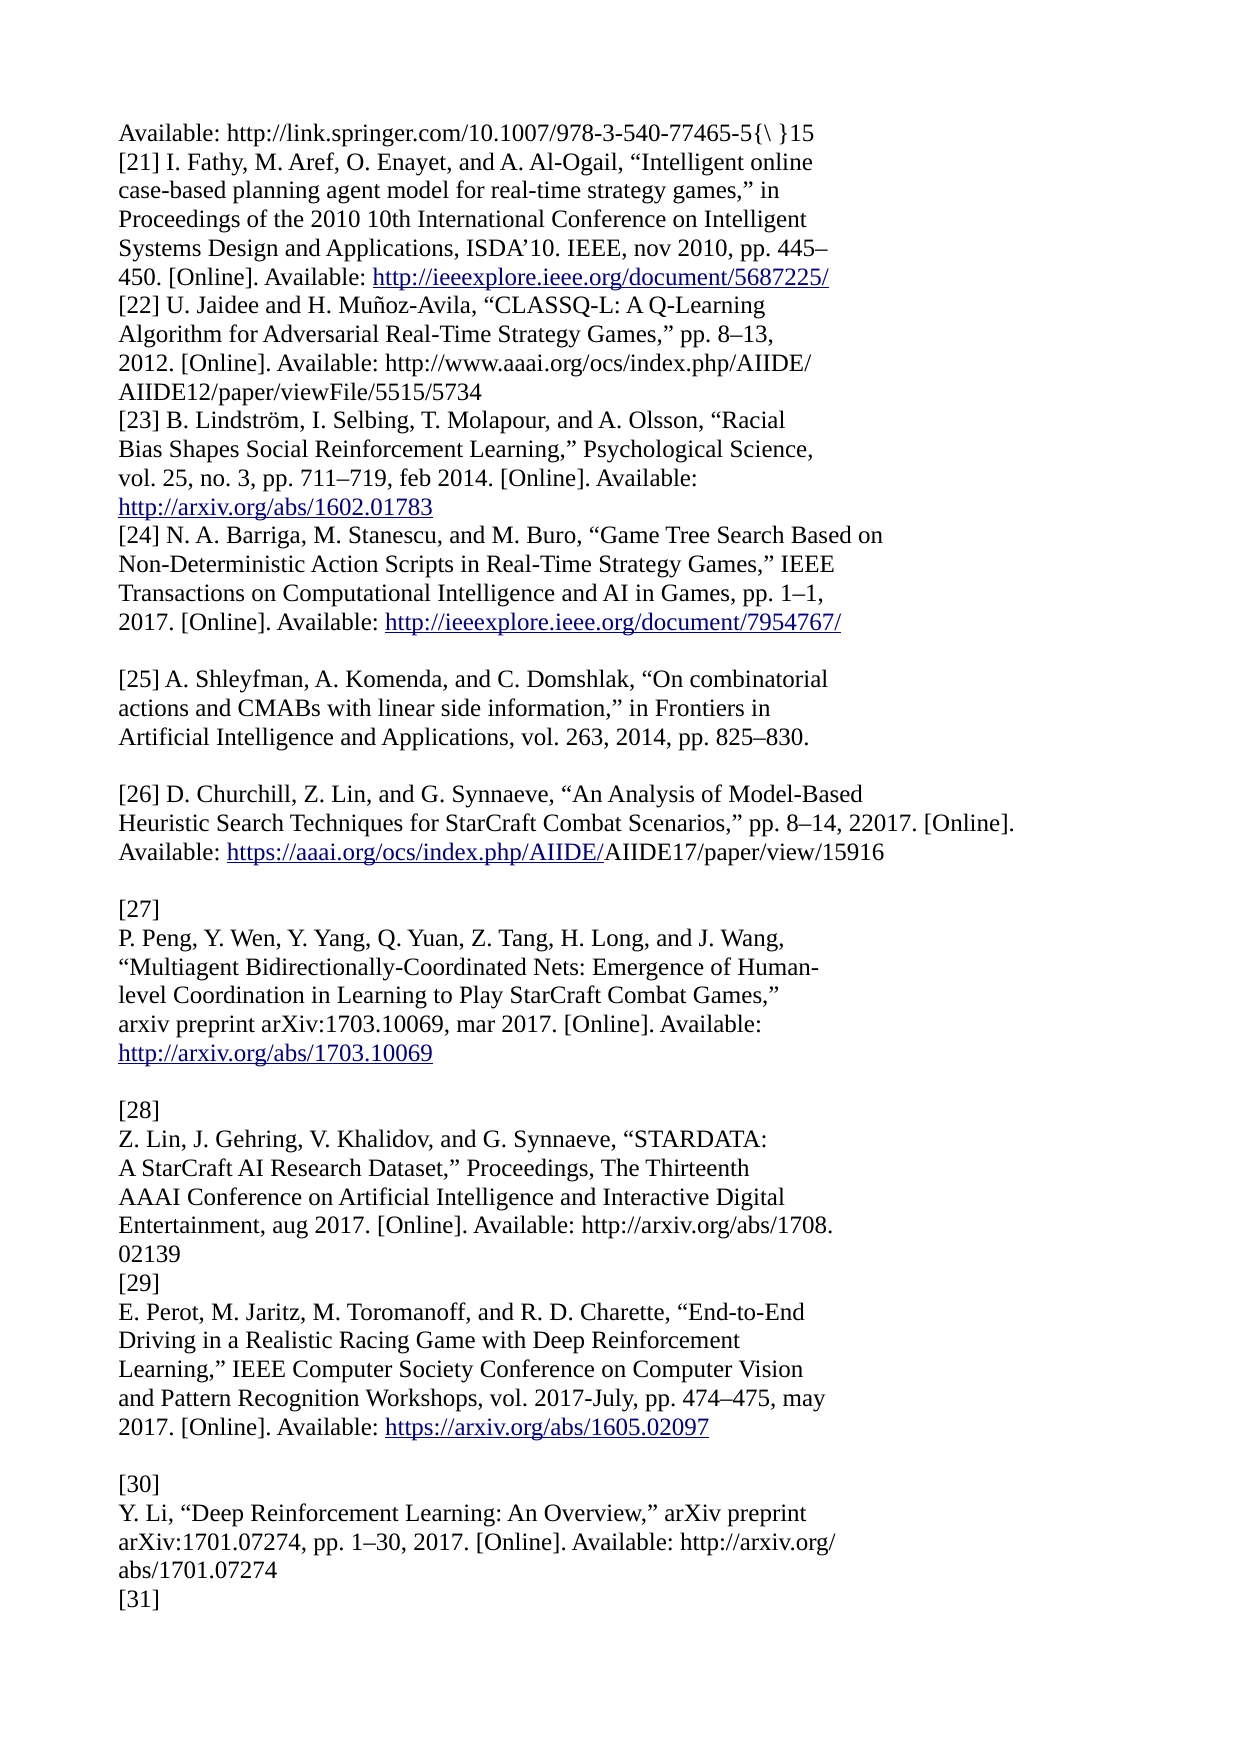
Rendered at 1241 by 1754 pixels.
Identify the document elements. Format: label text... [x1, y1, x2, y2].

text vol. 25, no. 3, pp. 711–719, feb 2014. [Online]. Available: [118, 463, 1122, 492]
text Bias Shapes Social Reinforcement Learning,” Psychological Science, [118, 434, 1122, 463]
text [29] [118, 1268, 1122, 1297]
text [28] [118, 1096, 1122, 1124]
text 2017. [Online]. Available: https://arxiv.org/abs/1605.02097 [118, 1412, 1122, 1441]
text P. Peng, Y. Wen, Y. Yang, Q. Yuan, Z. Tang, H. Long, and J. Wang, [118, 923, 1122, 952]
text [30] [118, 1469, 1122, 1498]
text Entertainment, aug 2017. [Online]. Available: http://arxiv.org/abs/1708. [118, 1211, 1122, 1239]
text http://arxiv.org/abs/1602.01783 [118, 492, 1122, 521]
text Heuristic Search Techniques for StarCraft Combat Scenarios,” pp. 8–14, 22017. [Online]. Available: https://aaai.org/ocs/index.php/AIIDE/AIIDE17/paper/view/15916 [118, 808, 1122, 866]
text “Multiagent Bidirectionally-Coordinated Nets: Emergence of Human- [118, 952, 1122, 981]
text [31] [118, 1584, 1122, 1613]
text Proceedings of the 2010 10th International Conference on Intelligent [118, 204, 1122, 233]
text AIIDE12/paper/viewFile/5515/5734 [118, 377, 1122, 406]
text Systems Design and Applications, ISDA’10. IEEE, nov 2010, pp. 445– [118, 233, 1122, 262]
text AAAI Conference on Artificial Intelligence and Interactive Digital [118, 1182, 1122, 1211]
text arXiv:1701.07274, pp. 1–30, 2017. [Online]. Available: http://arxiv.org/ [118, 1527, 1122, 1556]
text [25] A. Shleyfman, A. Komenda, and C. Domshlak, “On combinatorial [118, 664, 1122, 693]
text A StarCraft AI Research Dataset,” Proceedings, The Thirteenth [118, 1153, 1122, 1182]
text Learning,” IEEE Computer Society Conference on Computer Vision [118, 1354, 1122, 1383]
text 02139 [118, 1239, 1122, 1268]
text Algorithm for Adversarial Real-Time Strategy Games,” pp. 8–13, [118, 319, 1122, 348]
text arxiv preprint arXiv:1703.10069, mar 2017. [Online]. Available: [118, 1009, 1122, 1038]
text [26] D. Churchill, Z. Lin, and G. Synnaeve, “An Analysis of Model-Based [118, 779, 1122, 808]
text Z. Lin, J. Gehring, V. Khalidov, and G. Synnaeve, “STARDATA: [118, 1124, 1122, 1153]
text case-based planning agent model for real-time strategy games,” in [118, 176, 1122, 204]
text [21] I. Fathy, M. Aref, O. Enayet, and A. Al-Ogail, “Intelligent online [118, 147, 1122, 176]
text [24] N. A. Barriga, M. Stanescu, and M. Buro, “Game Tree Search Based on [118, 521, 1122, 549]
text abs/1701.07274 [118, 1556, 1122, 1584]
text Transactions on Computational Intelligence and AI in Games, pp. 1–1, [118, 578, 1122, 607]
text and Pattern Recognition Workshops, vol. 2017-July, pp. 474–475, may [118, 1383, 1122, 1412]
text 450. [Online]. Available: http://ieeexplore.ieee.org/document/5687225/ [118, 262, 1122, 291]
text 2017. [Online]. Available: http://ieeexplore.ieee.org/document/7954767/ [118, 607, 1122, 636]
text [27] [118, 894, 1122, 923]
text [23] B. Lindström, I. Selbing, T. Molapour, and A. Olsson, “Racial [118, 406, 1122, 434]
text Non-Deterministic Action Scripts in Real-Time Strategy Games,” IEEE [118, 549, 1122, 578]
text E. Perot, M. Jaritz, M. Toromanoff, and R. D. Charette, “End-to-End [118, 1297, 1122, 1326]
text 2012. [Online]. Available: http://www.aaai.org/ocs/index.php/AIIDE/ [118, 348, 1122, 377]
text http://arxiv.org/abs/1703.10069 [118, 1038, 1122, 1067]
text actions and CMABs with linear side information,” in Frontiers in [118, 693, 1122, 722]
text level Coordination in Learning to Play StarCraft Combat Games,” [118, 981, 1122, 1009]
text Artificial Intelligence and Applications, vol. 263, 2014, pp. 825–830. [118, 722, 1122, 751]
text [22] U. Jaidee and H. Muñoz-Avila, “CLASSQ-L: A Q-Learning [118, 291, 1122, 319]
text Y. Li, “Deep Reinforcement Learning: An Overview,” arXiv preprint [118, 1498, 1122, 1527]
text Available: http://link.springer.com/10.1007/978-3-540-77465-5{\ }15 [118, 118, 1122, 147]
text Driving in a Realistic Racing Game with Deep Reinforcement [118, 1326, 1122, 1354]
